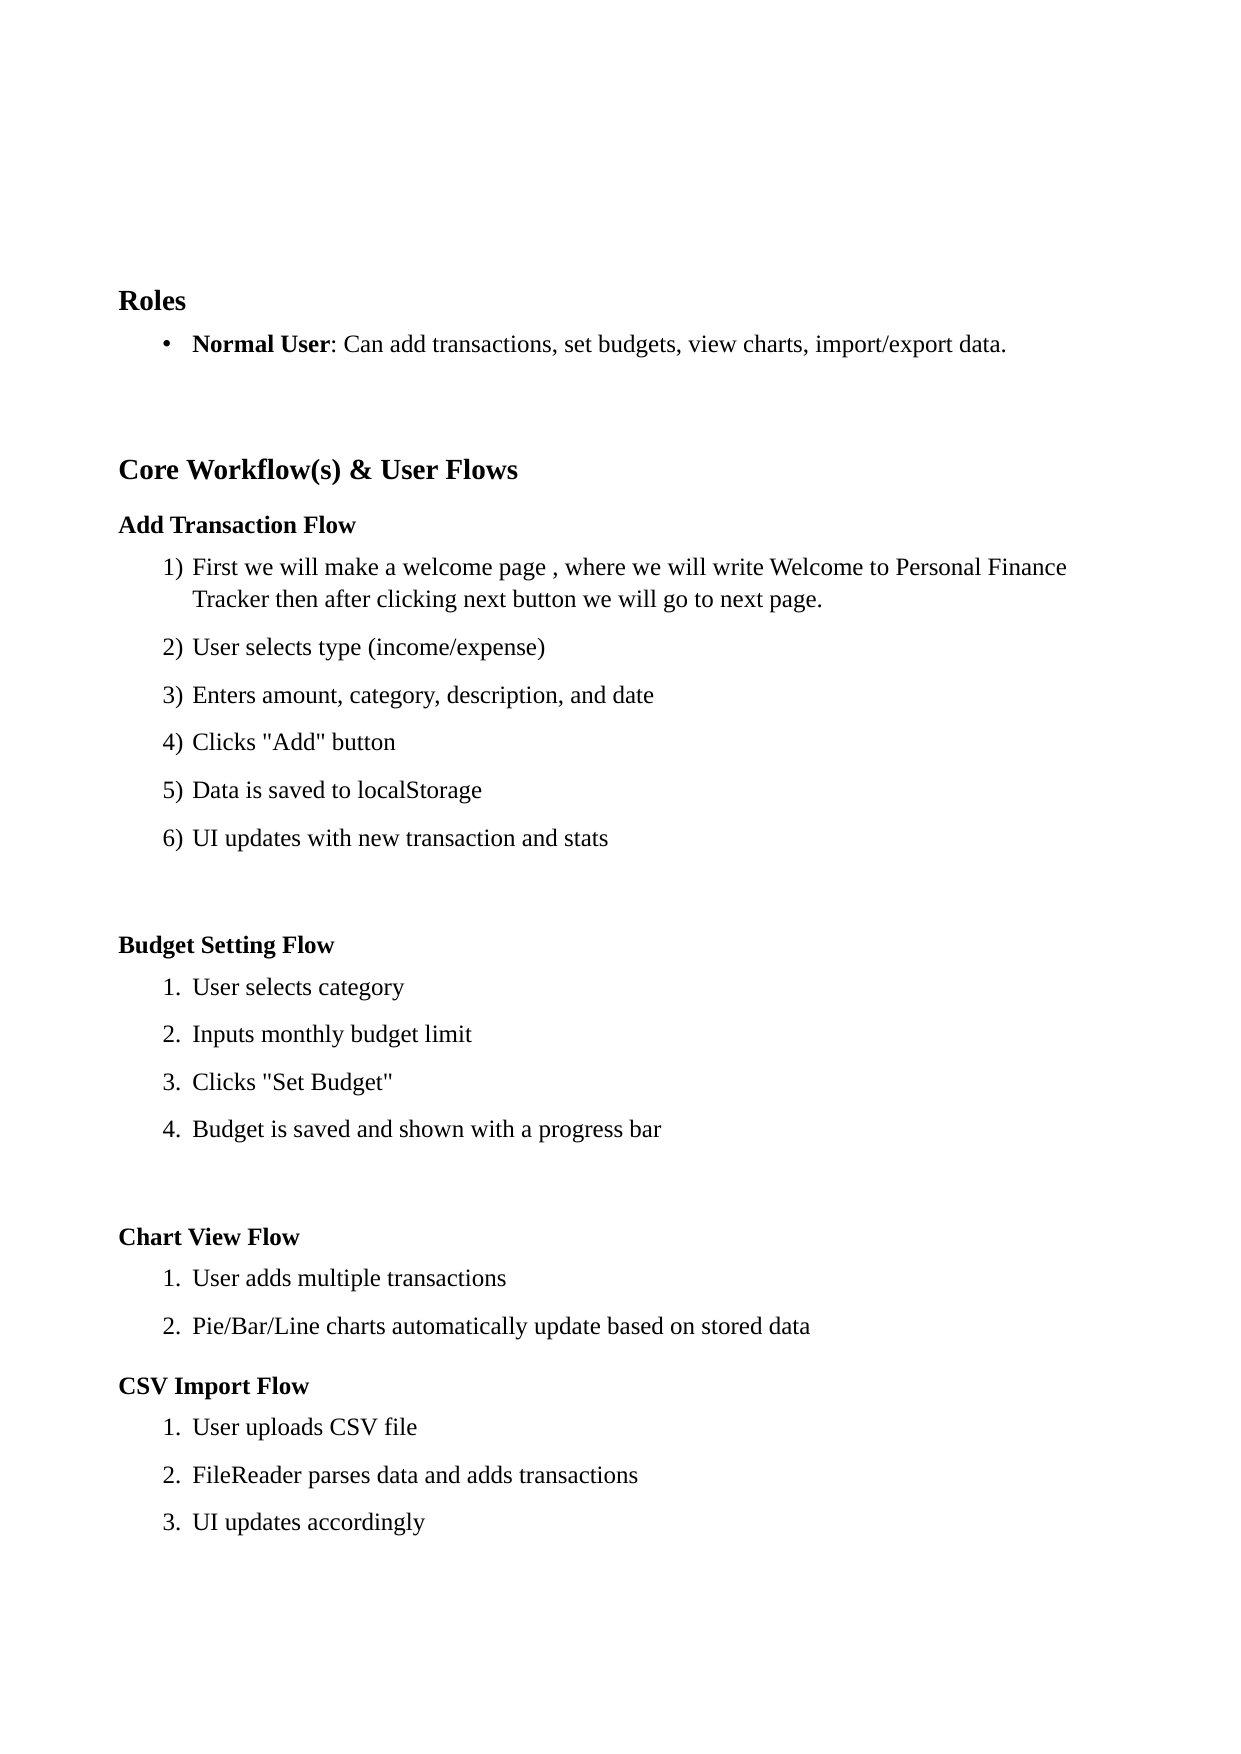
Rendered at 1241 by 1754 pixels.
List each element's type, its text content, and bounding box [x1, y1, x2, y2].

subtitle Add Transaction Flow [118, 510, 1122, 539]
list User uploads CSV file [162, 1412, 1122, 1441]
list First we will make a welcome page , where we will write Welcome to Personal Finance Tracker then after clicking next button we will go to next page. [162, 552, 1122, 613]
subtitle Roles [118, 283, 1122, 316]
list FileReader parses data and adds transactions [162, 1460, 1122, 1489]
list Inputs monthly budget limit [162, 1019, 1122, 1048]
list User selects category [162, 972, 1122, 1000]
list Clicks "Set Budget" [162, 1067, 1122, 1096]
list Enters amount, category, description, and date [162, 680, 1122, 708]
subtitle Chart View Flow [118, 1222, 1122, 1251]
subtitle Budget Setting Flow [118, 930, 1122, 959]
list Pie/Bar/Line charts automatically update based on stored data [162, 1311, 1122, 1340]
list Data is saved to localStorage [162, 775, 1122, 804]
list UI updates accordingly [162, 1507, 1122, 1536]
list Clicks "Add" button [162, 727, 1122, 756]
subtitle Core Workflow(s) & User Flows [118, 452, 1122, 485]
subtitle CSV Import Flow [118, 1371, 1122, 1400]
list UI updates with new transaction and stats [162, 823, 1122, 851]
list Normal User: Can add transactions, set budgets, view charts, import/export data. [162, 329, 1122, 358]
list User selects type (income/expense) [162, 632, 1122, 661]
list Budget is saved and shown with a progress bar [162, 1114, 1122, 1143]
list User adds multiple transactions [162, 1263, 1122, 1292]
